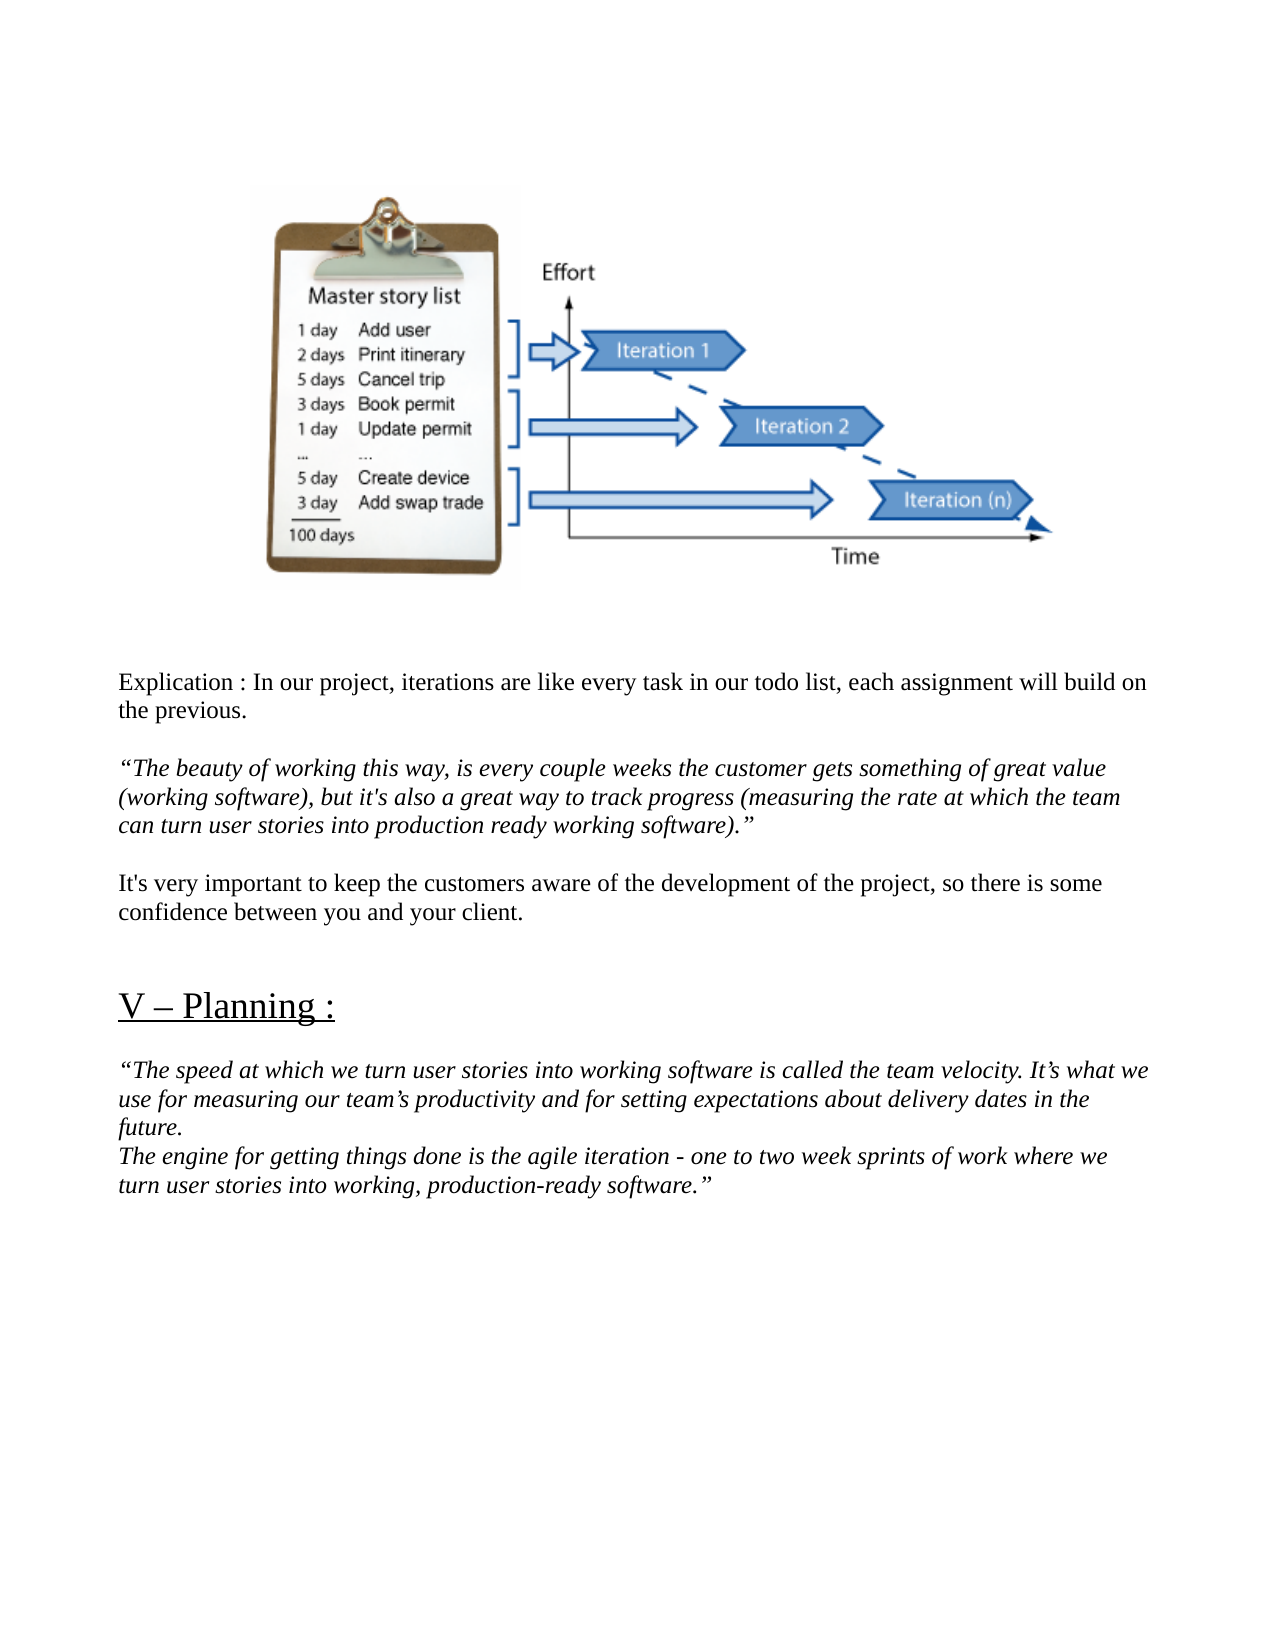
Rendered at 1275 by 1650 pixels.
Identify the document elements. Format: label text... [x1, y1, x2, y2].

text The engine for getting things done is the agile iteration - one to two week sprints of work where we turn user stories into working, production-ready software.” [118, 1141, 1157, 1199]
text Explication : In our project, iterations are like every task in our todo list, each assignment will build on the previous. [118, 667, 1157, 724]
picture [148, 185, 1112, 610]
text “The speed at which we turn user stories into working software is called the team velocity. It’s what we use for measuring our team’s productivity and for setting expectations about delivery dates in the future. [118, 1055, 1157, 1141]
text V – Planning : [118, 983, 1157, 1026]
text It's very important to keep the customers aware of the development of the project, so there is some confidence between you and your client. [118, 868, 1157, 926]
text “The beauty of working this way, is every couple weeks the customer gets something of great value (working software), but it's also a great way to track progress (measuring the rate at which the team can turn user stories into production ready working software).” [118, 753, 1157, 839]
